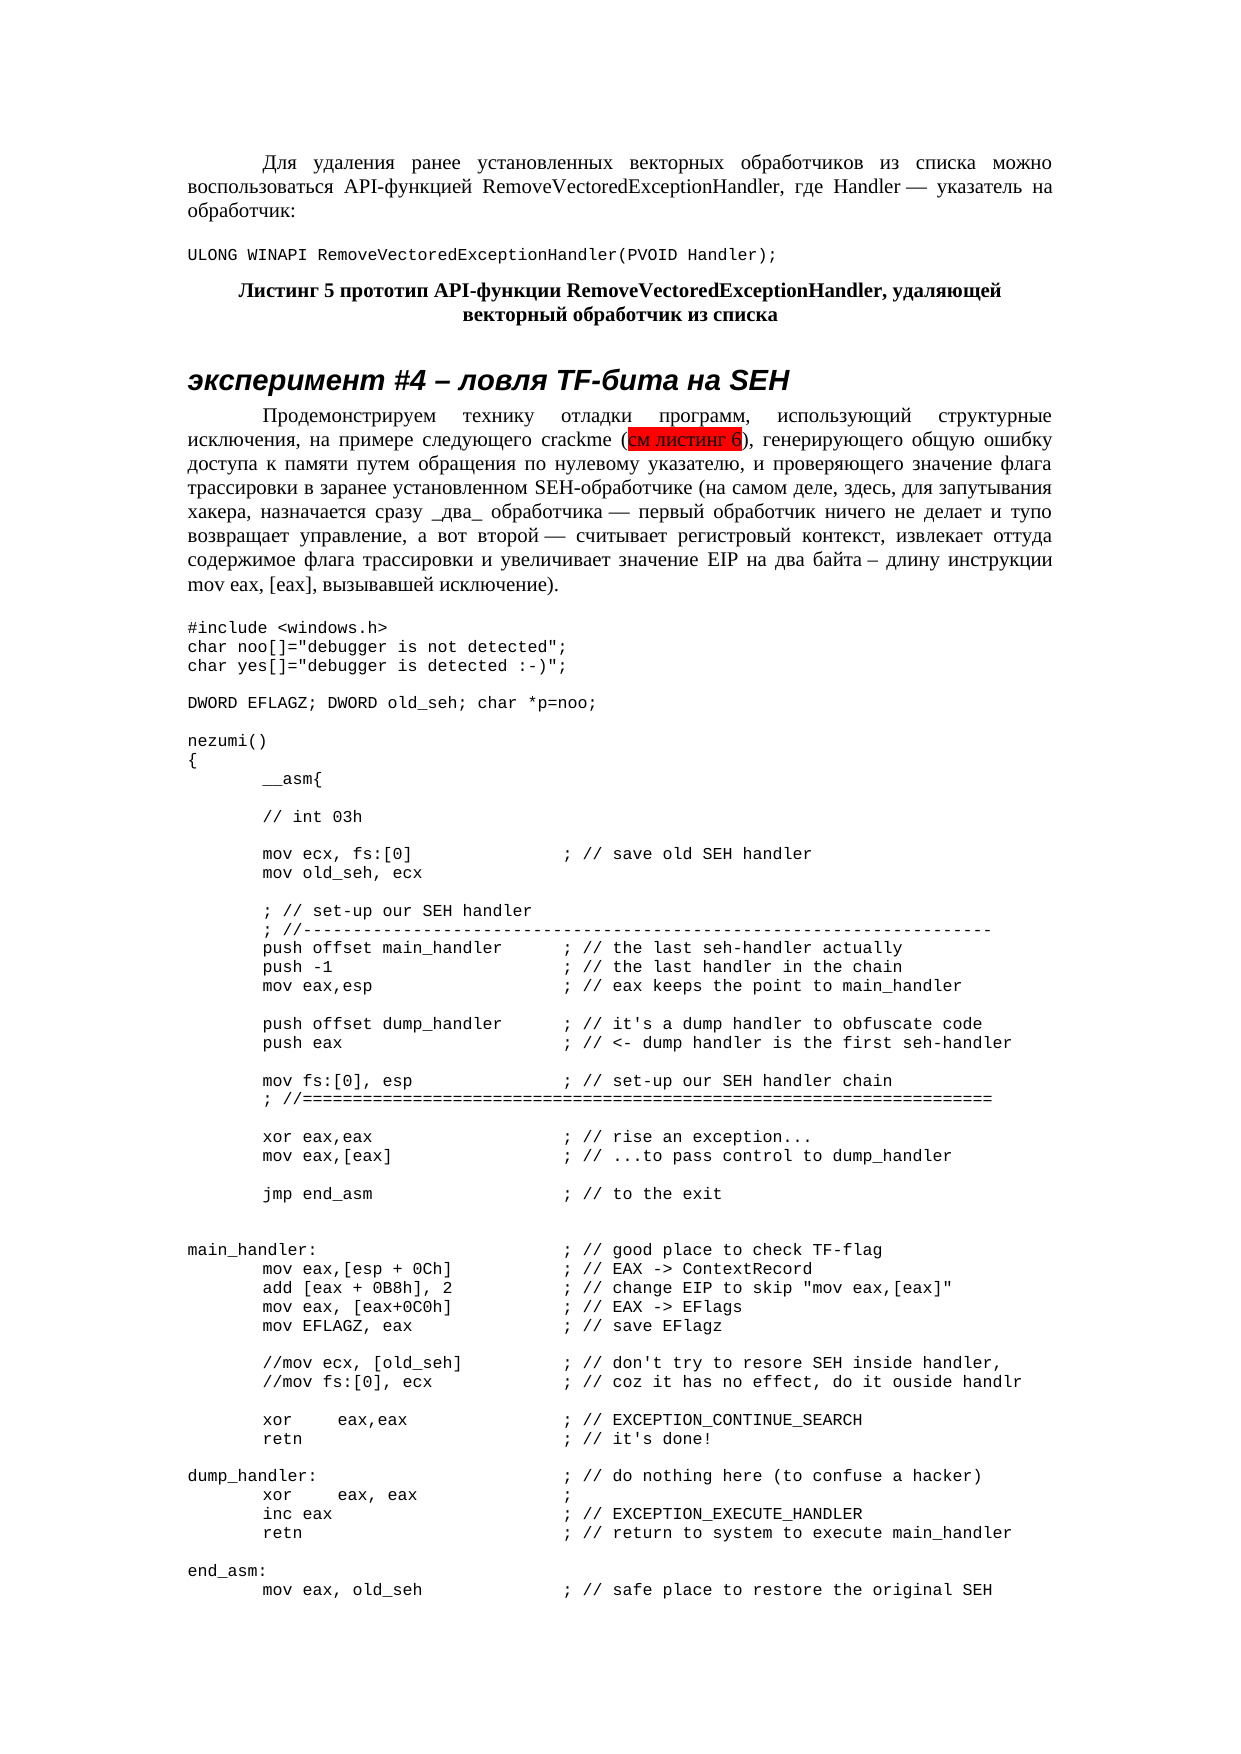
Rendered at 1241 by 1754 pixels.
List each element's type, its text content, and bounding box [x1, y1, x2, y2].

text xor eax,eax ; // EXCEPTION_CONTINUE_SEARCH [187, 1411, 1053, 1430]
text mov eax, [eax+0C0h] ; // EAX -> EFlags [187, 1298, 1053, 1317]
text #include <windows.h> [187, 619, 1053, 638]
text xor eax,eax ; // rise an exception... [187, 1129, 1053, 1147]
text main_handler: ; // good place to check TF-flag [187, 1242, 1053, 1261]
text push offset dump_handler ; // it's a dump handler to obfuscate code [187, 1016, 1053, 1034]
text push -1 ; // the last handler in the chain [187, 959, 1053, 978]
text retn ; // return to system to execute main_handler [187, 1524, 1053, 1543]
text ; //===================================================================== [187, 1091, 1053, 1110]
text ; // set-up our SEH handler [187, 902, 1053, 921]
text mov EFLAGZ, eax ; // save EFlagz [187, 1317, 1053, 1336]
text ; //--------------------------------------------------------------------- [187, 921, 1053, 940]
text retn ; // it's done! [187, 1430, 1053, 1449]
text Для удаления ранее установленных векторных обработчиков из списка можно воспользоваться API-функцией RemoveVectoredExceptionHandler, где Handler — указатель на обработчик: [187, 150, 1053, 222]
text mov old_seh, ecx [187, 865, 1053, 883]
subtitle эксперимент #4 – ловля TF-бита на SEH [187, 363, 1053, 397]
text { [187, 752, 1053, 770]
text push eax ; // <- dump handler is the first seh-handler [187, 1034, 1053, 1053]
text xor eax, eax ; [187, 1487, 1053, 1506]
text ULONG WINAPI RemoveVectoredExceptionHandler(PVOID Handler); [187, 246, 1053, 265]
text dump_handler: ; // do nothing here (to confuse a hacker) [187, 1468, 1053, 1487]
text Продемонстрируем технику отладки программ, использующий структурные исключения, на примере следующего crackme (см листинг 6), генерирующего общую ошибку доступа к памяти путем обращения по нулевому указателю, и проверяющего значение флага трассировки в заранее установленном SEH-обработчике (на самом деле, здесь, для запутывания хакера, назначается сразу _два_ обработчика — первый обработчик ничего не делает и тупо возвращает управление, а вот второй — считывает регистровый контекст, извлекает оттуда содержимое флага трассировки и увеличивает значение EIP на два байта – длину инструкции mov eax, [eax], вызывавшей исключение). [187, 403, 1053, 596]
text mov eax, old_seh ; // safe place to restore the original SEH [187, 1581, 1053, 1600]
text //mov ecx, [old_seh] ; // don't try to resore SEH inside handler, [187, 1355, 1053, 1374]
text mov fs:[0], esp ; // set-up our SEH handler chain [187, 1072, 1053, 1091]
text // int 03h [187, 808, 1053, 827]
text DWORD EFLAGZ; DWORD old_seh; char *p=noo; [187, 695, 1053, 714]
text add [eax + 0B8h], 2 ; // change EIP to skip "mov eax,[eax]" [187, 1279, 1053, 1298]
text inc eax ; // EXCEPTION_EXECUTE_HANDLER [187, 1506, 1053, 1524]
text mov eax,esp ; // eax keeps the point to main_handler [187, 978, 1053, 997]
text mov ecx, fs:[0] ; // save old SEH handler [187, 846, 1053, 865]
text Листинг 5 прототип API-функции RemoveVectoredExceptionHandler, удаляющей векторный обработчик из списка [187, 278, 1053, 326]
text char noo[]="debugger is not detected"; [187, 638, 1053, 657]
text //mov fs:[0], ecx ; // coz it has no effect, do it ouside handlr [187, 1374, 1053, 1393]
text char yes[]="debugger is detected :-)"; [187, 657, 1053, 676]
text push offset main_handler ; // the last seh-handler actually [187, 940, 1053, 959]
text mov eax,[esp + 0Ch] ; // EAX -> ContextRecord [187, 1261, 1053, 1279]
text mov eax,[eax] ; // ...to pass control to dump_handler [187, 1147, 1053, 1166]
text nezumi() [187, 733, 1053, 752]
text end_asm: [187, 1562, 1053, 1581]
text __asm{ [187, 770, 1053, 789]
text jmp end_asm ; // to the exit [187, 1185, 1053, 1204]
